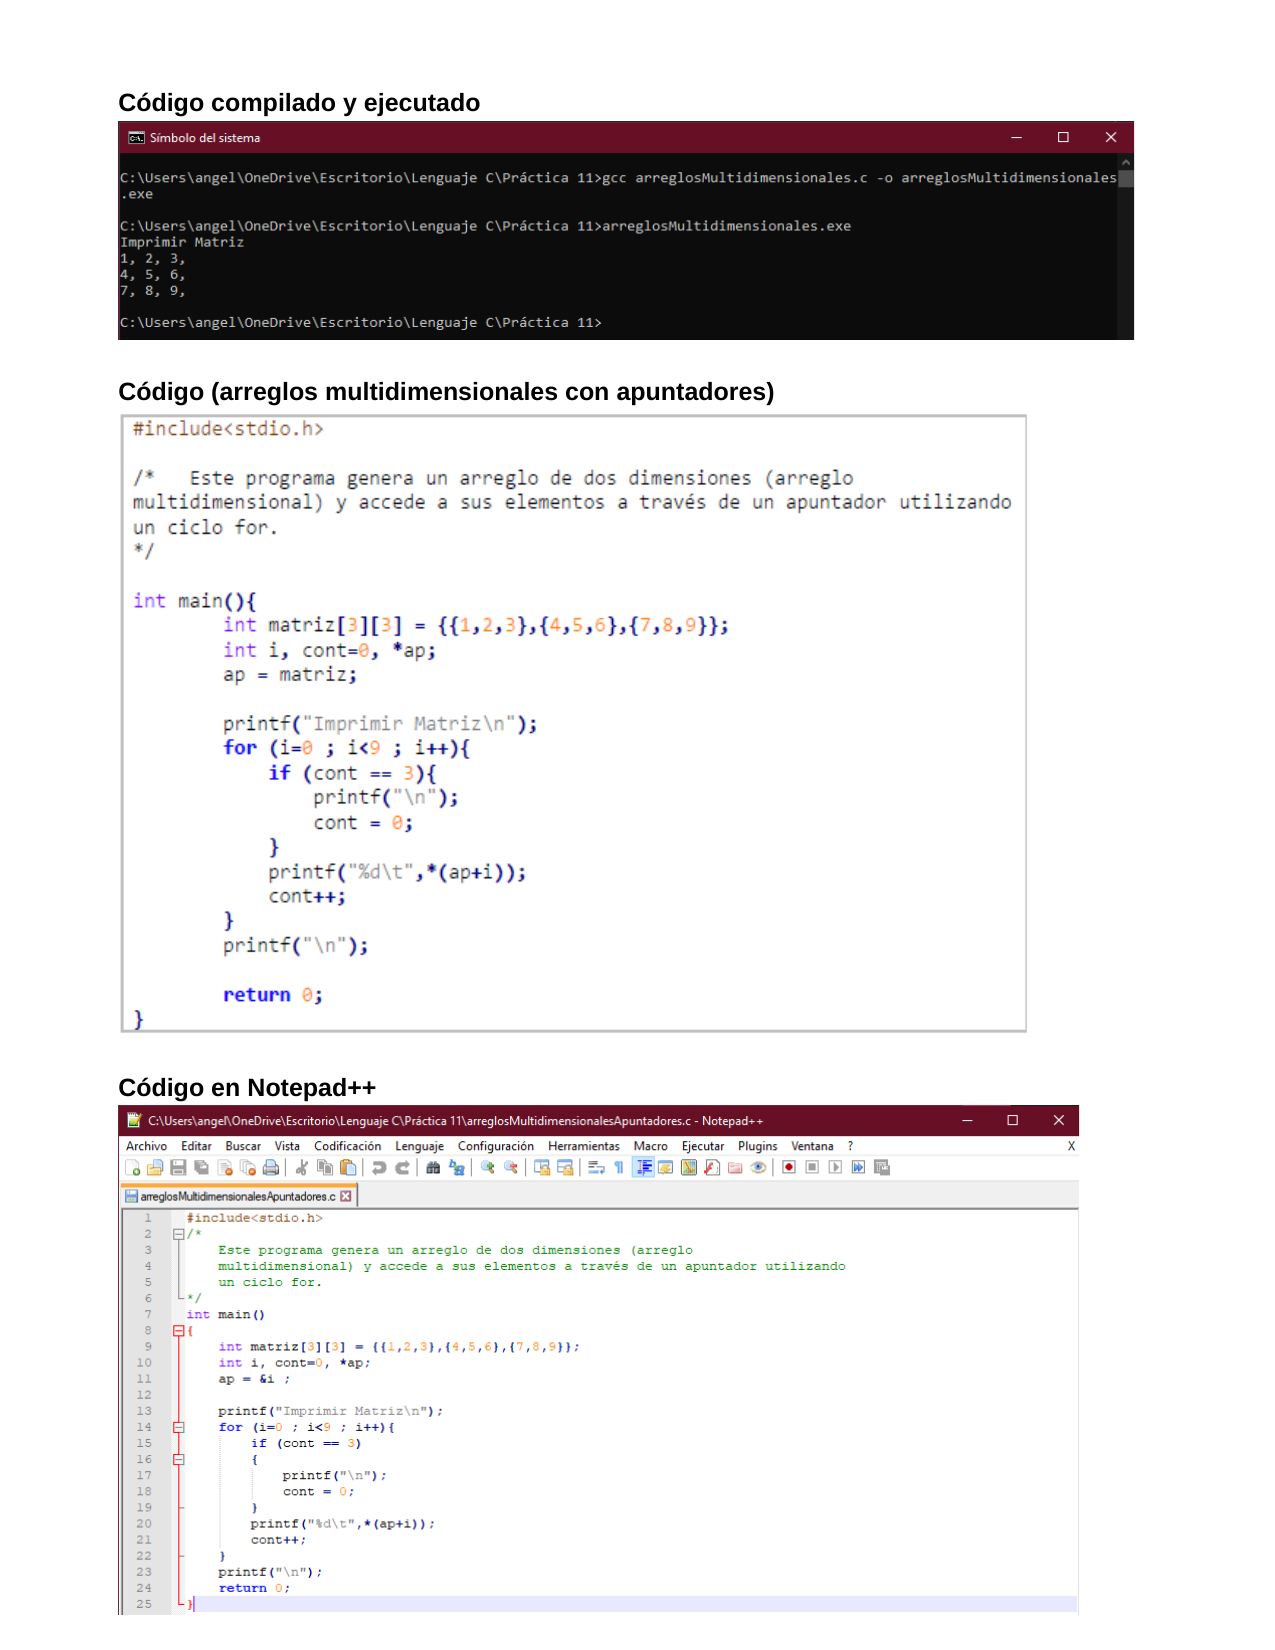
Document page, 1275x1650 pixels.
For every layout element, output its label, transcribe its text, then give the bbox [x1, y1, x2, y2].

text Código compilado y ejecutado [118, 88, 1205, 117]
text Código (arreglos multidimensionales con apuntadores) [118, 377, 1205, 406]
text Código en Notepad++ [118, 1072, 1205, 1101]
